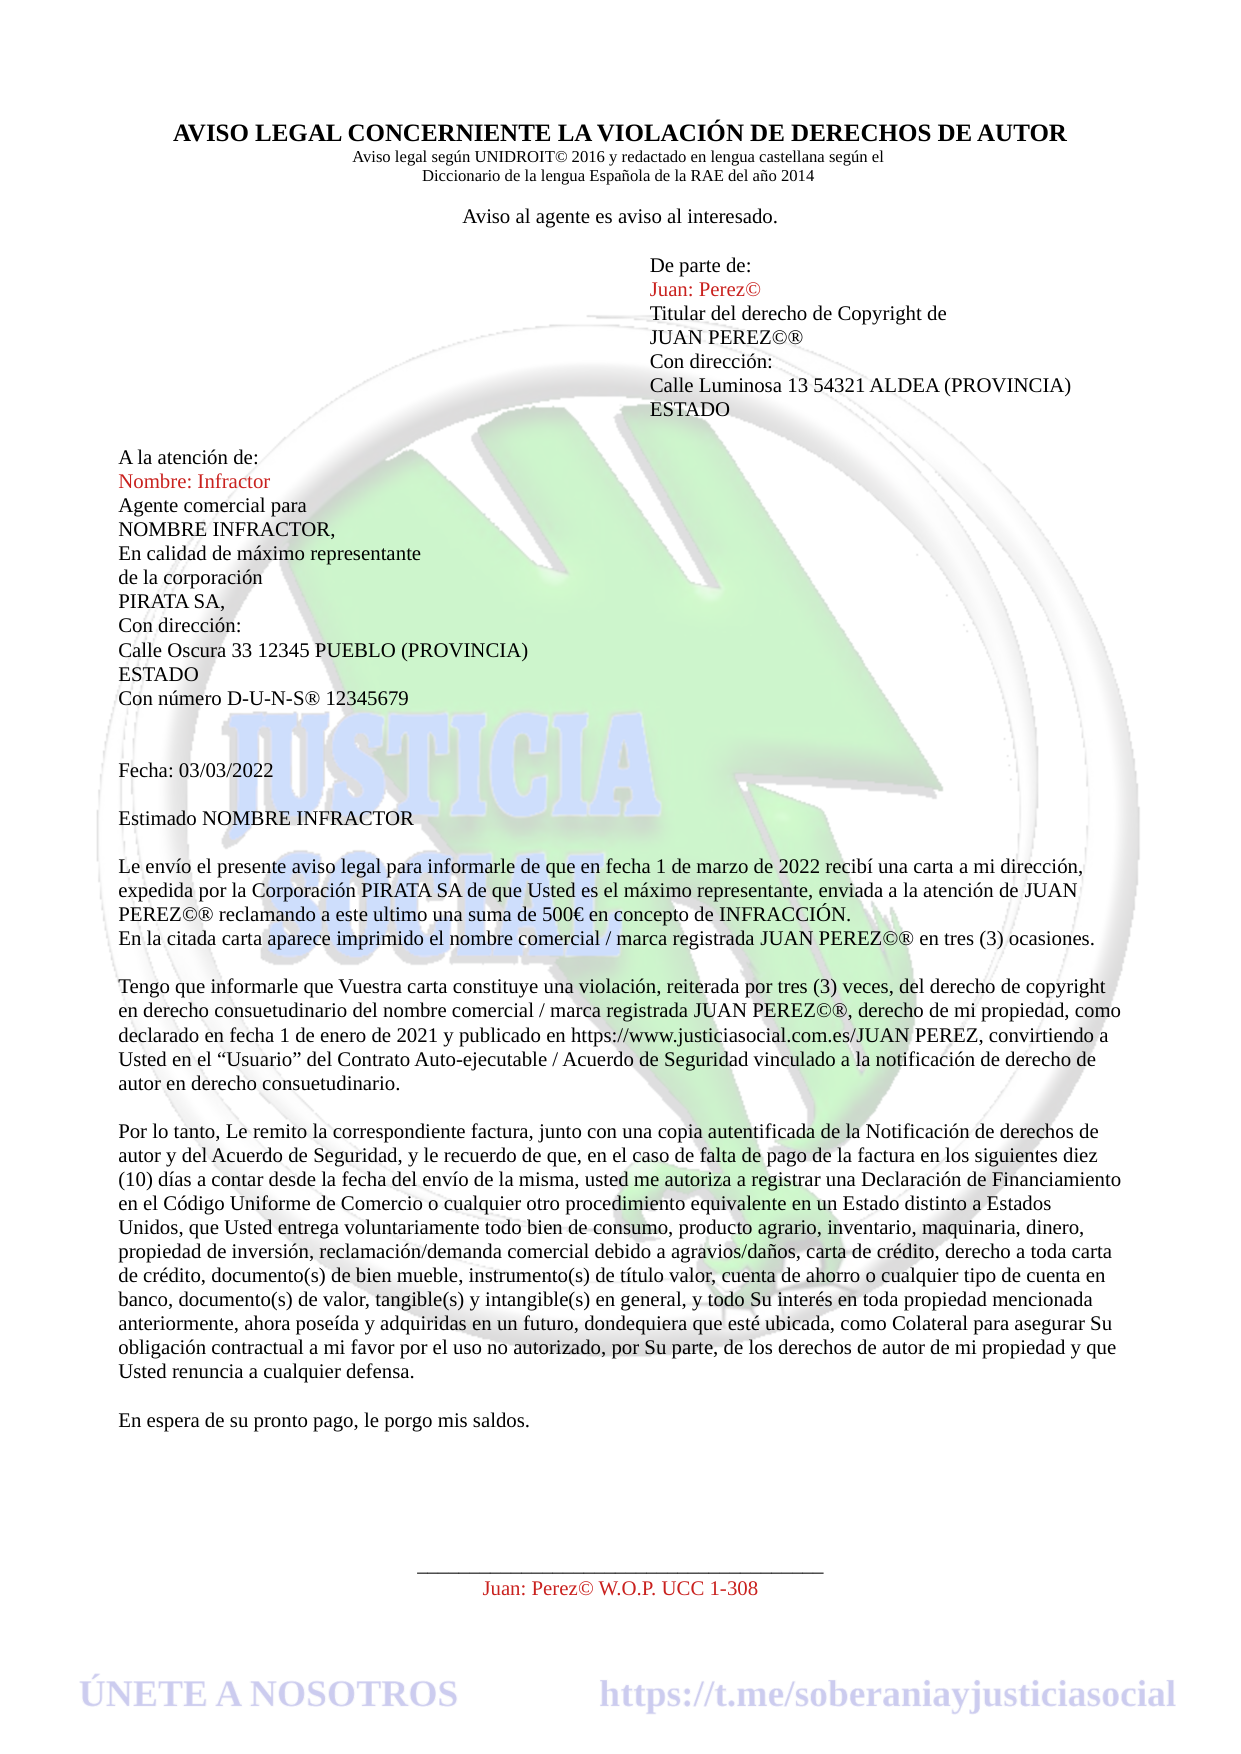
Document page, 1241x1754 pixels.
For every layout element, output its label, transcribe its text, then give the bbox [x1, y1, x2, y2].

text Agente comercial para [118, 493, 561, 517]
text En calidad de máximo representante [118, 541, 561, 565]
text Con dirección: [118, 613, 591, 637]
text Le envío el presente aviso legal para informarle de que en fecha 1 de marzo de 2022 recibí una carta a mi dirección, expedida por la Corporación PIRATA SA de que Usted es el máximo representante, enviada a la atención de JUAN PEREZ©® reclamando a este ultimo una suma de 500€ en concepto de INFRACCIÓN. [118, 854, 1122, 926]
text Titular del derecho de Copyright de [649, 301, 1122, 325]
text Por lo tanto, Le remito la correspondiente factura, junto con una copia autentificada de la Notificación de derechos de autor y del Acuerdo de Seguridad, y le recuerdo de que, en el caso de falta de pago de la factura en los siguientes diez (10) días a contar desde la fecha del envío de la misma, usted me autoriza a registrar una Declaración de Financiamiento en el Código Uniforme de Comercio o cualquier otro procedimiento equivalente en un Estado distinto a Estados Unidos, que Usted entrega voluntariamente todo bien de consumo, producto agrario, inventario, maquinaria, dinero, propiedad de inversión, reclamación/demanda comercial debido a agravios/daños, carta de crédito, derecho a toda carta de crédito, documento(s) de bien mueble, instrumento(s) de título valor, cuenta de ahorro o cualquier tipo de cuenta en banco, documento(s) de valor, tangible(s) y intangible(s) en general, y todo Su interés en toda propiedad mencionada anteriormente, ahora poseída y adquiridas en un futuro, dondequiera que esté ubicada, como Colateral para asegurar Su obligación contractual a mi favor por el uso no autorizado, por Su parte, de los derechos de autor de mi propiedad y que Usted renuncia a cualquier defensa. [118, 1119, 1122, 1383]
text Con número D-U-N-S® 12345679 [118, 686, 561, 710]
text Calle Luminosa 13 54321 ALDEA (PROVINCIA) ESTADO [649, 373, 1122, 421]
text PIRATA SA, [118, 589, 561, 613]
text Estimado NOMBRE INFRACTOR [118, 806, 1122, 830]
text En la citada carta aparece imprimido el nombre comercial / marca registrada JUAN PEREZ©® en tres (3) ocasiones. [118, 926, 1122, 950]
text JUAN PEREZ©® [649, 325, 1122, 349]
text Con dirección: [649, 349, 1122, 373]
text _______________________________________ [118, 1552, 1122, 1576]
text NOMBRE INFRACTOR, [118, 517, 561, 541]
text Fecha: 03/03/2022 [118, 758, 561, 782]
text Juan: Perez© W.O.P. UCC 1-308 [118, 1576, 1122, 1600]
text De parte de: [649, 252, 1122, 277]
text Nombre: Infractor [118, 469, 561, 493]
text de la corporación [118, 565, 561, 589]
text Diccionario de la lengua Española de la RAE del año 2014 [118, 166, 1122, 185]
text Calle Oscura 33 12345 PUEBLO (PROVINCIA) ESTADO [118, 637, 561, 686]
text En espera de su pronto pago, le porgo mis saldos. [118, 1407, 1122, 1432]
text Tengo que informarle que Vuestra carta constituye una violación, reiterada por tres (3) veces, del derecho de copyright en derecho consuetudinario del nombre comercial / marca registrada JUAN PEREZ©®, derecho de mi propiedad, como declarado en fecha 1 de enero de 2021 y publicado en https://www.justiciasocial.com.es/JUAN PEREZ, convirtiendo a Usted en el “Usuario” del Contrato Auto-ejecutable / Acuerdo de Seguridad vinculado a la notificación de derecho de autor en derecho consuetudinario. [118, 974, 1122, 1095]
text Aviso al agente es aviso al interesado. [118, 204, 1122, 228]
text Aviso legal según UNIDROIT© 2016 y redactado en lengua castellana según el [118, 147, 1122, 166]
text AVISO LEGAL CONCERNIENTE LA VIOLACIÓN DE DERECHOS DE AUTOR [118, 118, 1122, 147]
text Juan: Perez© [649, 277, 1122, 301]
text A la atención de: [118, 445, 561, 469]
